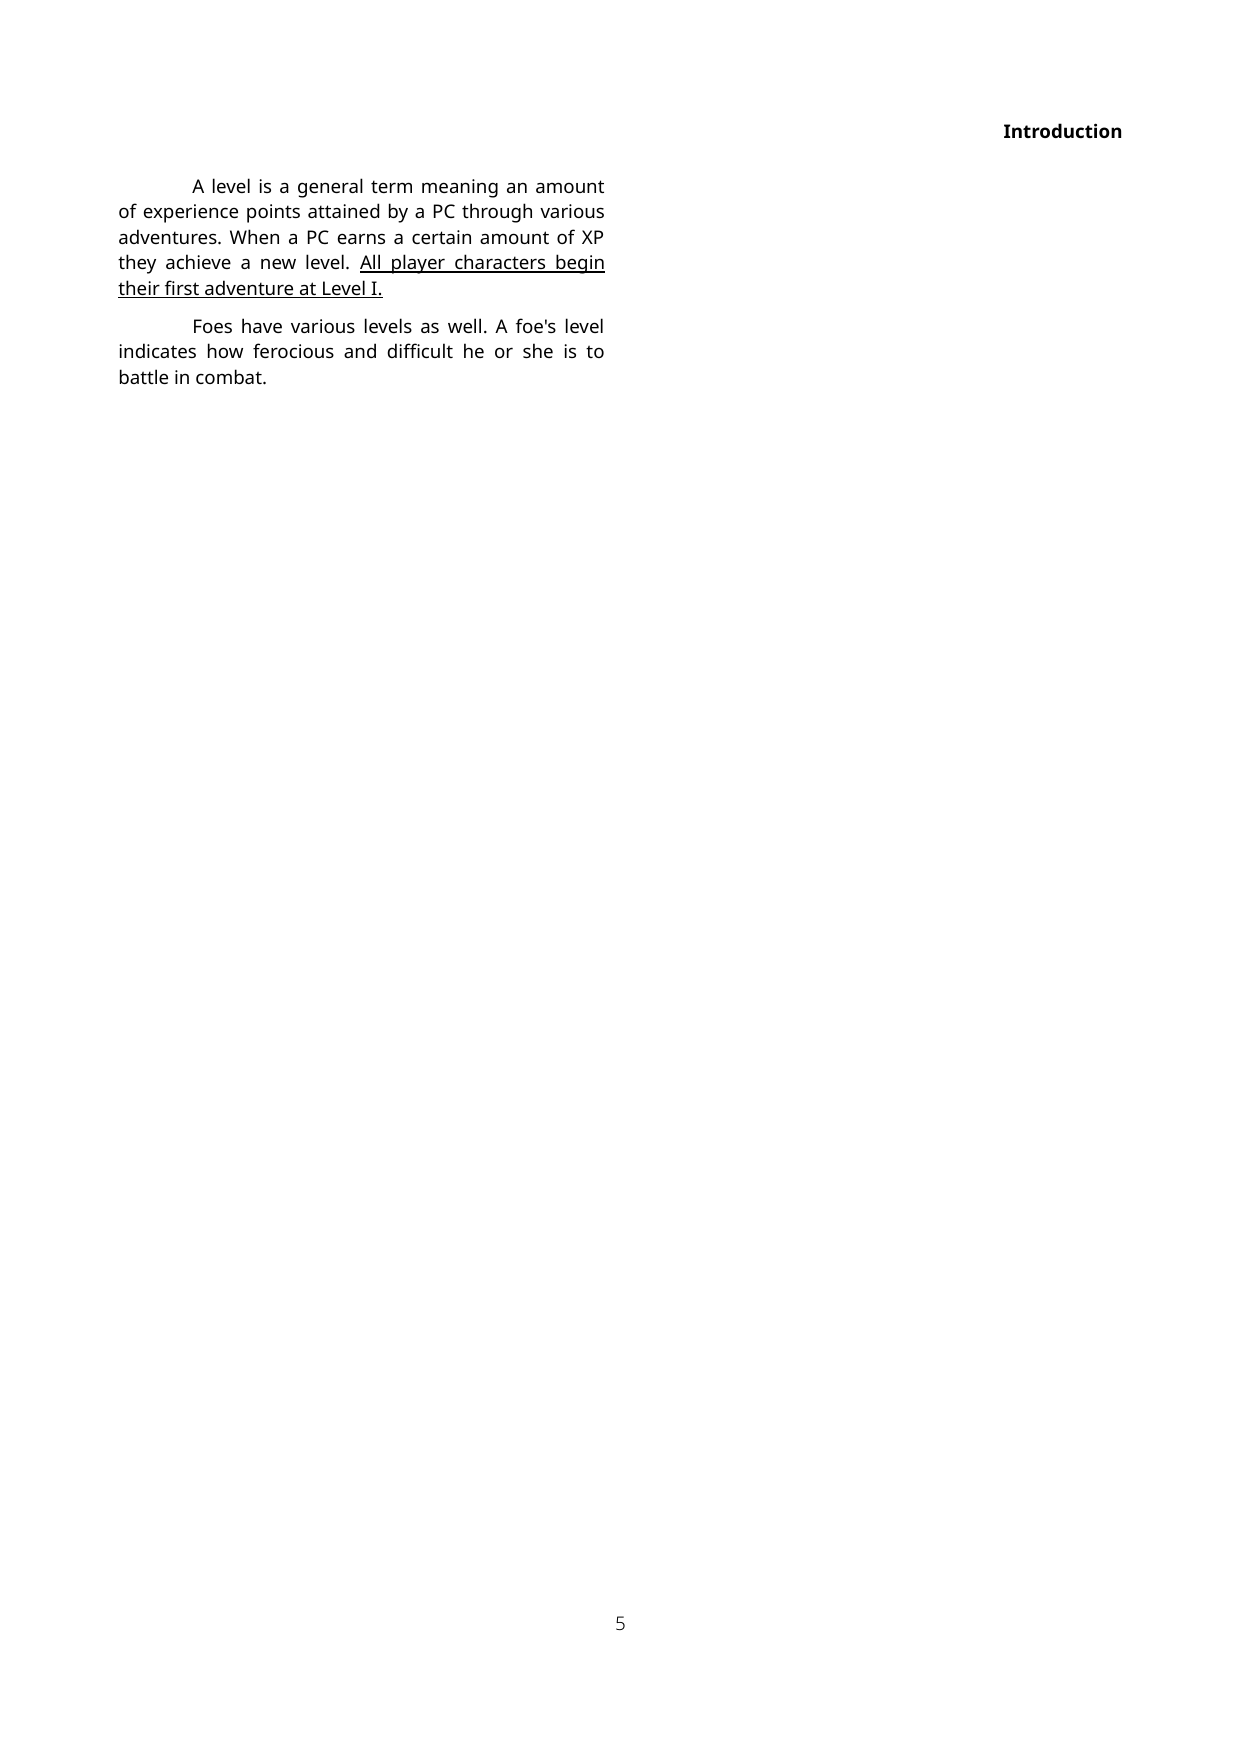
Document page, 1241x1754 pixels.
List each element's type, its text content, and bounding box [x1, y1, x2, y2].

text A level is a general term meaning an amount of experience points attained by a PC through various adventures. When a PC earns a certain amount of XP they achieve a new level. All player characters begin their first adventure at Level I. [118, 173, 605, 301]
text Foes have various levels as well. A foe's level indicates how ferocious and difficult he or she is to battle in combat. [118, 313, 605, 390]
